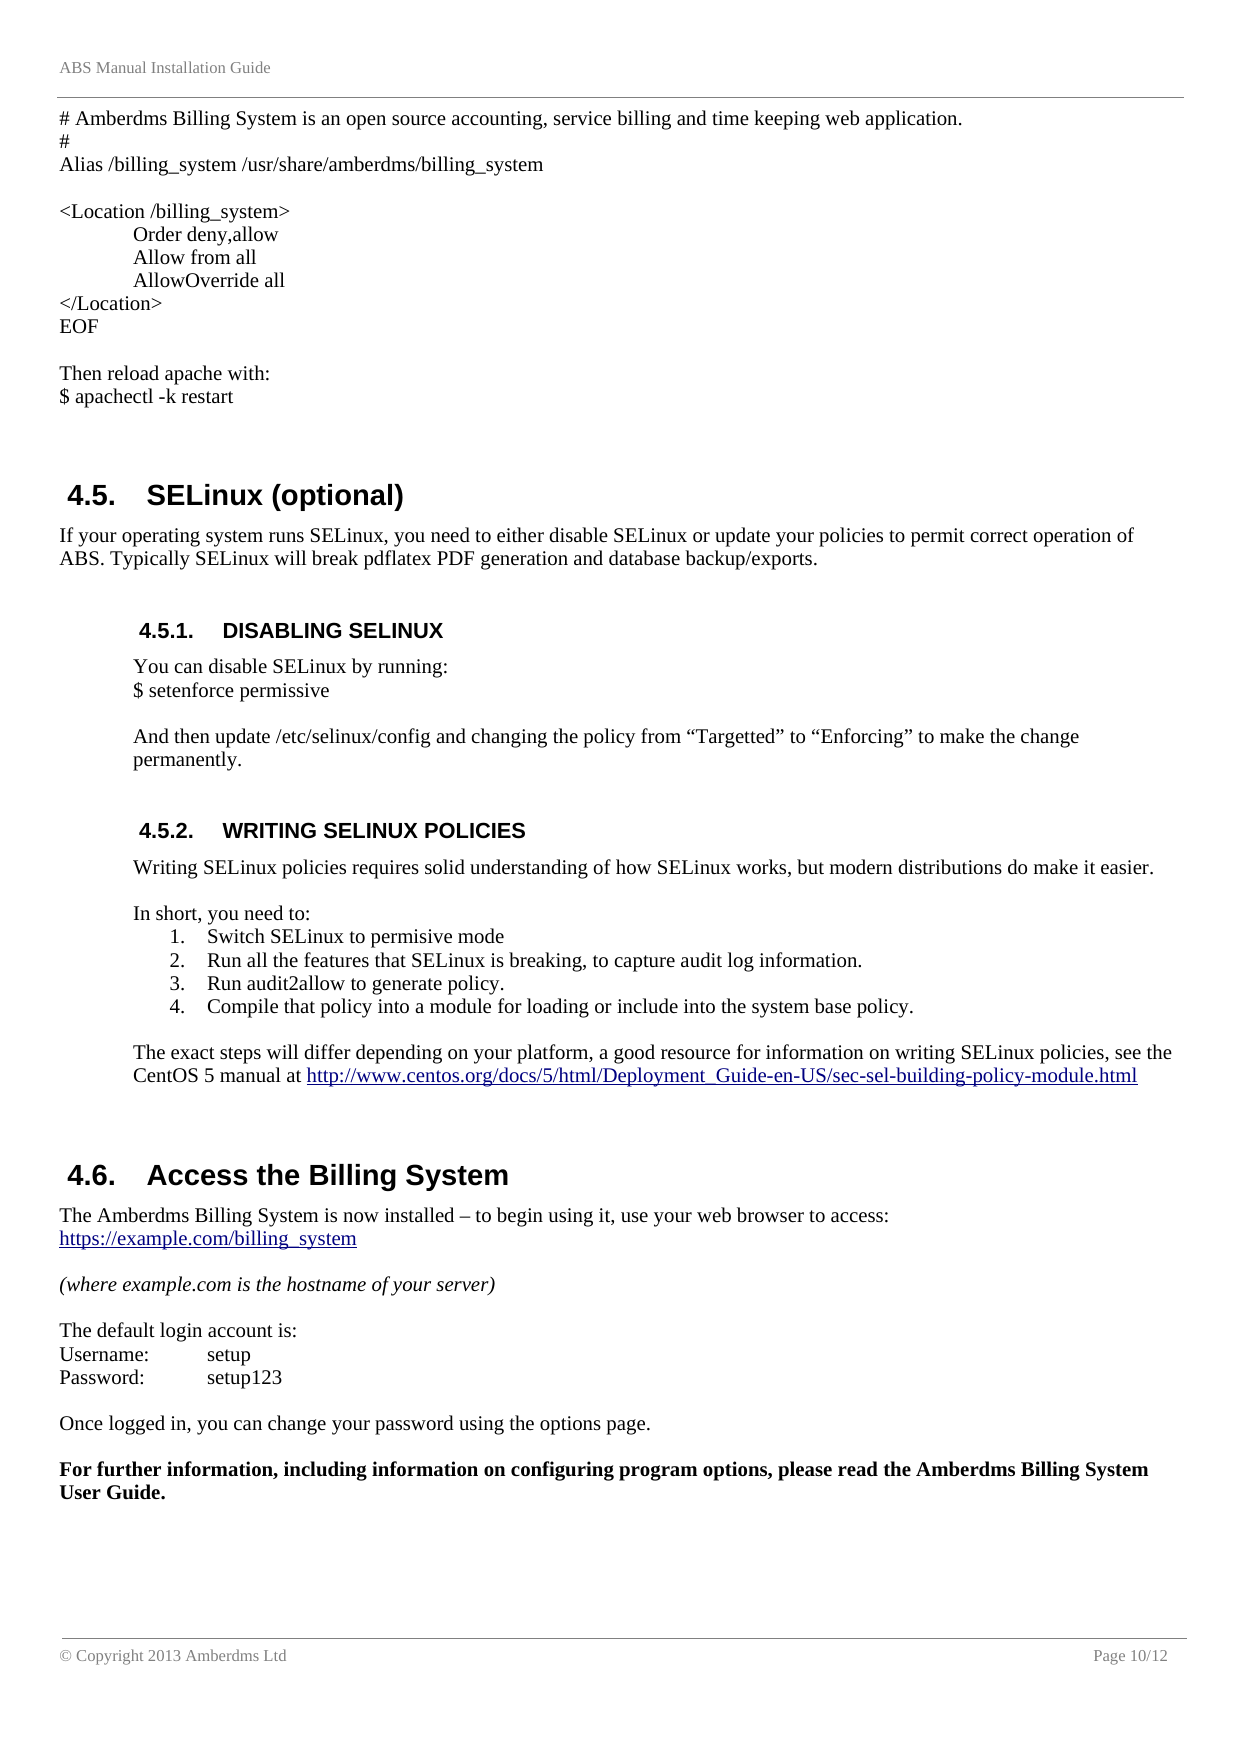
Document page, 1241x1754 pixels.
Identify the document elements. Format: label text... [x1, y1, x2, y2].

text Username: setup [59, 1342, 1181, 1366]
text Alias /billing_system /usr/share/amberdms/billing_system [59, 153, 1181, 176]
text The exact steps will differ depending on your platform, a good resource for information on writing SELinux policies, see the CentOS 5 manual at http://www.centos.org/docs/5/html/Deployment_Guide-en-US/sec-sel-building-policy-module.html [133, 1041, 1181, 1087]
text EOF [59, 315, 1181, 338]
text The Amberdms Billing System is now installed – to begin using it, use your web browser to access: [59, 1204, 1181, 1227]
list Compile that policy into a module for loading or include into the system base policy. [169, 995, 1181, 1018]
text <Location /billing_system> [59, 199, 1181, 223]
text https://example.com/billing_system [59, 1227, 1181, 1250]
text You can disable SELinux by running: [133, 655, 1181, 678]
text In short, you need to: [133, 902, 1181, 925]
text And then update /etc/selinux/config and changing the policy from “Targetted” to “Enforcing” to make the change permanently. [133, 725, 1181, 771]
text </Location> [59, 292, 1181, 315]
text Once logged in, you can change your password using the options page. [59, 1412, 1181, 1435]
list Run audit2allow to generate policy. [169, 972, 1181, 995]
text # Amberdms Billing System is an open source accounting, service billing and time keeping web application. [59, 107, 1181, 130]
subtitle Access the Billing System [59, 1158, 1181, 1191]
subtitle SELinux (optional) [59, 479, 1181, 511]
text AllowOverride all [59, 269, 1181, 292]
text For further information, including information on configuring program options, please read the Amberdms Billing System User Guide. [59, 1458, 1181, 1504]
text # [59, 130, 1181, 153]
subtitle Writing SELinux Policies [133, 819, 1181, 843]
text $ apachectl -k restart [59, 384, 1181, 408]
text Then reload apache with: [59, 361, 1181, 384]
list Switch SELinux to permisive mode [169, 925, 1181, 948]
text Allow from all [59, 246, 1181, 269]
text $ setenforce permissive [133, 678, 1181, 702]
text Order deny,allow [59, 223, 1181, 246]
text The default login account is: [59, 1319, 1181, 1342]
text Writing SELinux policies requires solid understanding of how SELinux works, but modern distributions do make it easier. [133, 856, 1181, 879]
text If your operating system runs SELinux, you need to either disable SELinux or update your policies to permit correct operation of ABS. Typically SELinux will break pdflatex PDF generation and database backup/exports. [59, 524, 1181, 570]
text (where example.com is the hostname of your server) [59, 1273, 1181, 1296]
list Run all the features that SELinux is breaking, to capture audit log information. [169, 948, 1181, 972]
text Password: setup123 [59, 1366, 1181, 1389]
subtitle Disabling SELinux [133, 618, 1181, 643]
